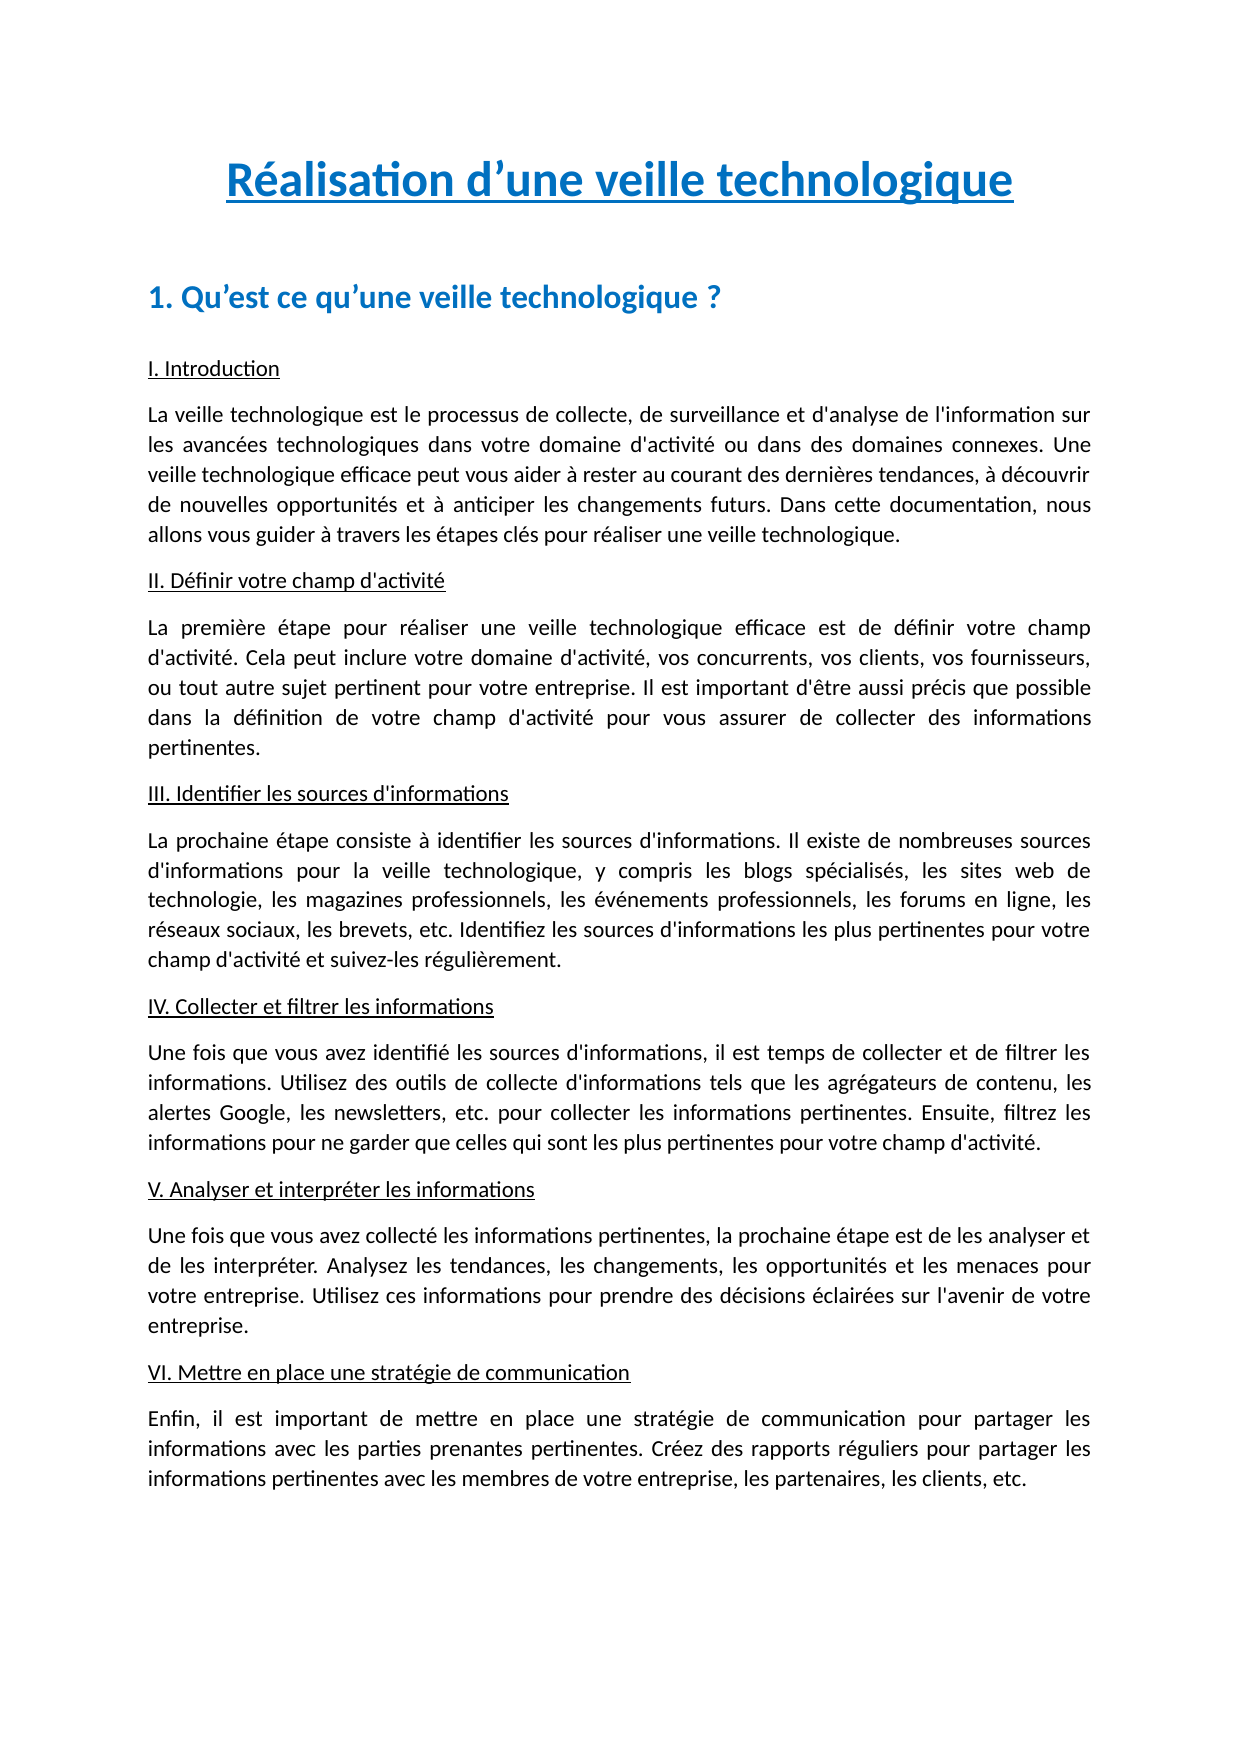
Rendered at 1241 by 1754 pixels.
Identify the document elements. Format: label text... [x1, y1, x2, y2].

text VI. Mettre en place une stratégie de communication [148, 1358, 1093, 1386]
text Une fois que vous avez collecté les informations pertinentes, la prochaine étape est de les analyser et de les interpréter. Analysez les tendances, les changements, les opportunités et les menaces pour votre entreprise. Utilisez ces informations pour prendre des décisions éclairées sur l'avenir de votre entreprise. [148, 1221, 1093, 1339]
text Réalisation d’une veille technologique [148, 148, 1093, 209]
text La veille technologique est le processus de collecte, de surveillance et d'analyse de l'information sur les avancées technologiques dans votre domaine d'activité ou dans des domaines connexes. Une veille technologique efficace peut vous aider à rester au courant des dernières tendances, à découvrir de nouvelles opportunités et à anticiper les changements futurs. Dans cette documentation, nous allons vous guider à travers les étapes clés pour réaliser une veille technologique. [148, 400, 1093, 548]
text Une fois que vous avez identifié les sources d'informations, il est temps de collecter et de filtrer les informations. Utilisez des outils de collecte d'informations tels que les agrégateurs de contenu, les alertes Google, les newsletters, etc. pour collecter les informations pertinentes. Ensuite, filtrez les informations pour ne garder que celles qui sont les plus pertinentes pour votre champ d'activité. [148, 1038, 1093, 1156]
text Enfin, il est important de mettre en place une stratégie de communication pour partager les informations avec les parties prenantes pertinentes. Créez des rapports réguliers pour partager les informations pertinentes avec les membres de votre entreprise, les partenaires, les clients, etc. [148, 1404, 1093, 1492]
text II. Définir votre champ d'activité [148, 567, 1093, 594]
text III. Identifier les sources d'informations [148, 779, 1093, 807]
text I. Introduction [148, 354, 1093, 382]
text La prochaine étape consiste à identifier les sources d'informations. Il existe de nombreuses sources d'informations pour la veille technologique, y compris les blogs spécialisés, les sites web de technologie, les magazines professionnels, les événements professionnels, les forums en ligne, les réseaux sociaux, les brevets, etc. Identifiez les sources d'informations les plus pertinentes pour votre champ d'activité et suivez-les régulièrement. [148, 826, 1093, 973]
text IV. Collecter et filtrer les informations [148, 992, 1093, 1020]
text La première étape pour réaliser une veille technologique efficace est de définir votre champ d'activité. Cela peut inclure votre domaine d'activité, vos concurrents, vos clients, vos fournisseurs, ou tout autre sujet pertinent pour votre entreprise. Il est important d'être aussi précis que possible dans la définition de votre champ d'activité pour vous assurer de collecter des informations pertinentes. [148, 613, 1093, 761]
text V. Analyser et interpréter les informations [148, 1175, 1093, 1203]
text 1. Qu’est ce qu’une veille technologique ? [148, 276, 1093, 317]
